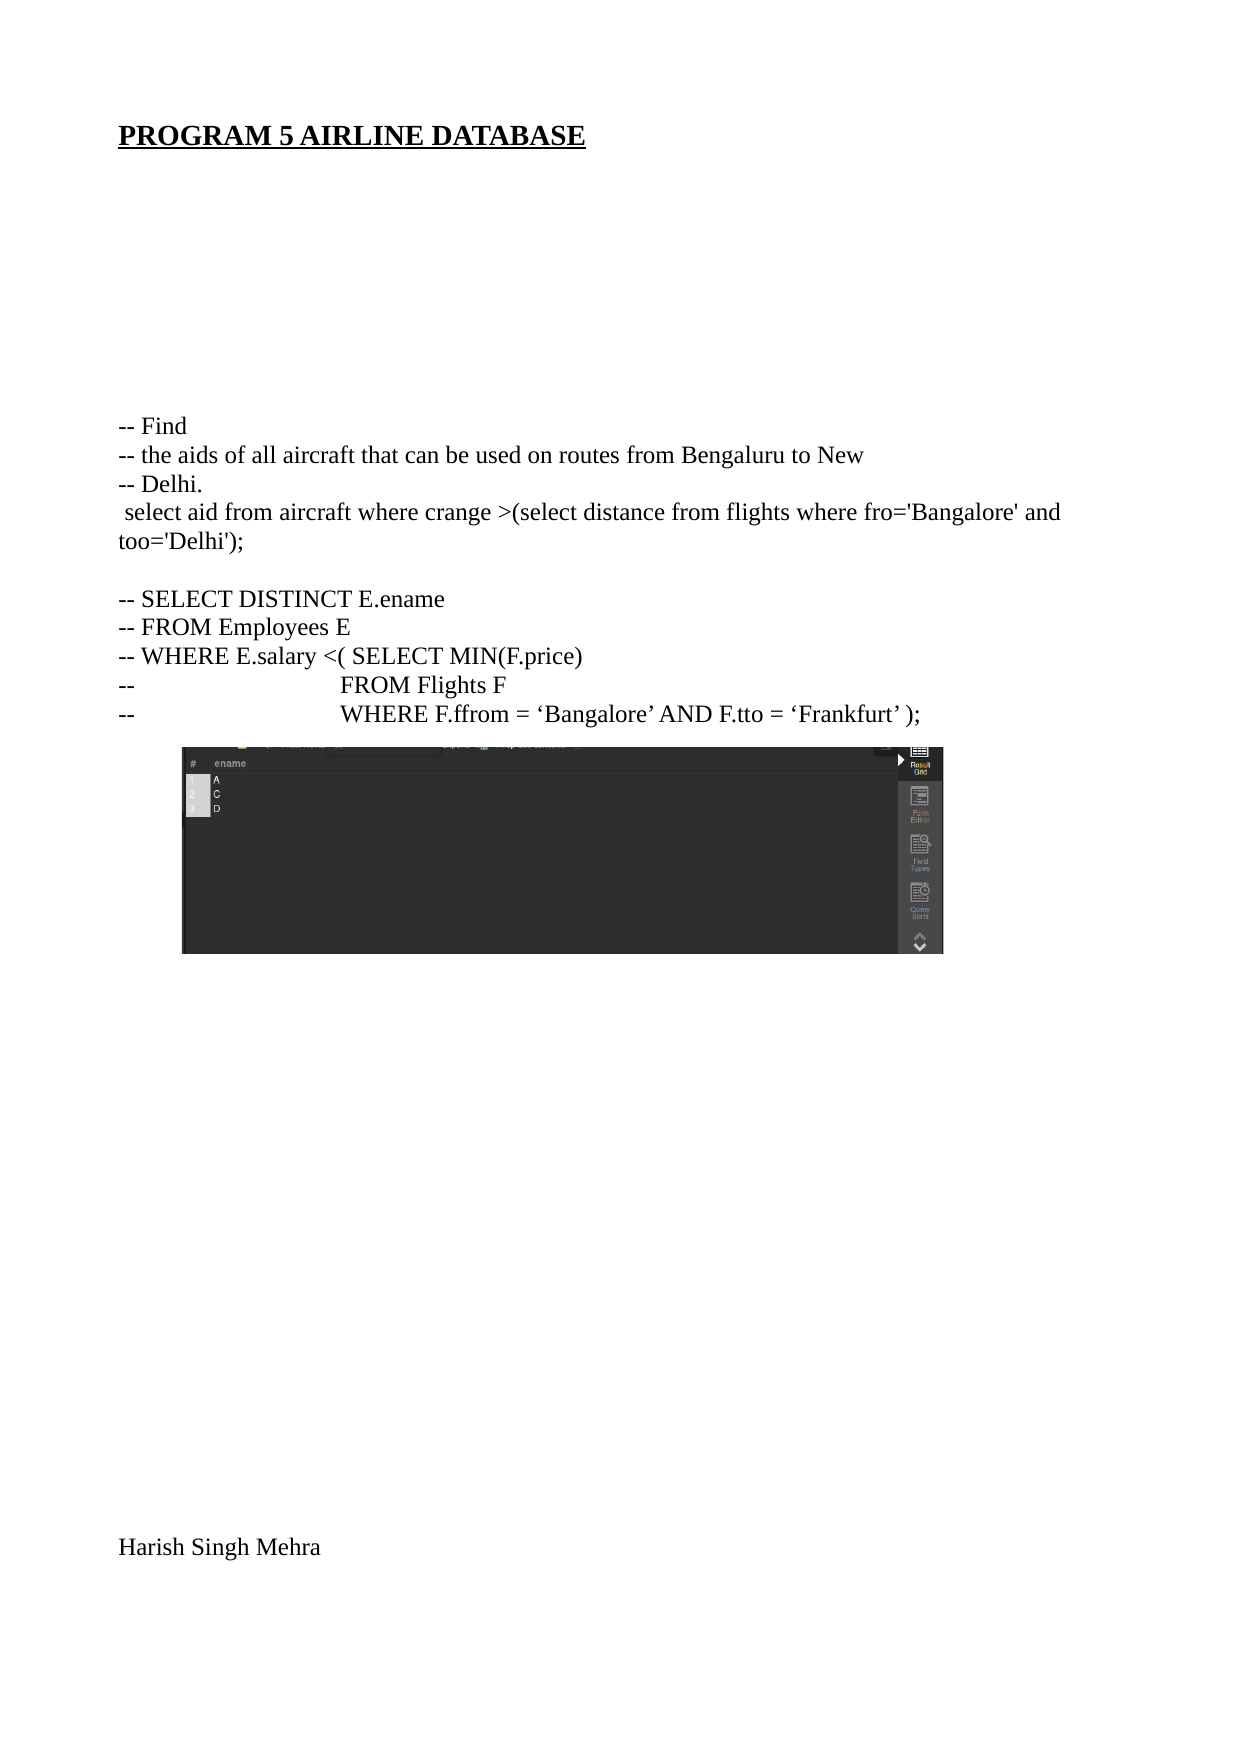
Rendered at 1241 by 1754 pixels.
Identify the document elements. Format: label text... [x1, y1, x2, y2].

text -- SELECT DISTINCT E.ename [118, 584, 1122, 612]
text -- WHERE F.ffrom = ‘Bangalore’ AND F.tto = ‘Frankfurt’ ); [118, 699, 1122, 727]
picture [181, 747, 944, 954]
text -- FROM Employees E [118, 612, 1122, 641]
text -- the aids of all aircraft that can be used on routes from Bengaluru to New [118, 440, 1122, 469]
text -- Find [118, 411, 1122, 440]
text -- WHERE E.salary <( SELECT MIN(F.price) [118, 641, 1122, 670]
text -- FROM Flights F [118, 670, 1122, 699]
text select aid from aircraft where crange >(select distance from flights where fro='Bangalore' and too='Delhi'); [118, 497, 1122, 555]
text -- Delhi. [118, 469, 1122, 497]
text Harish Singh Mehra [118, 1532, 1122, 1561]
